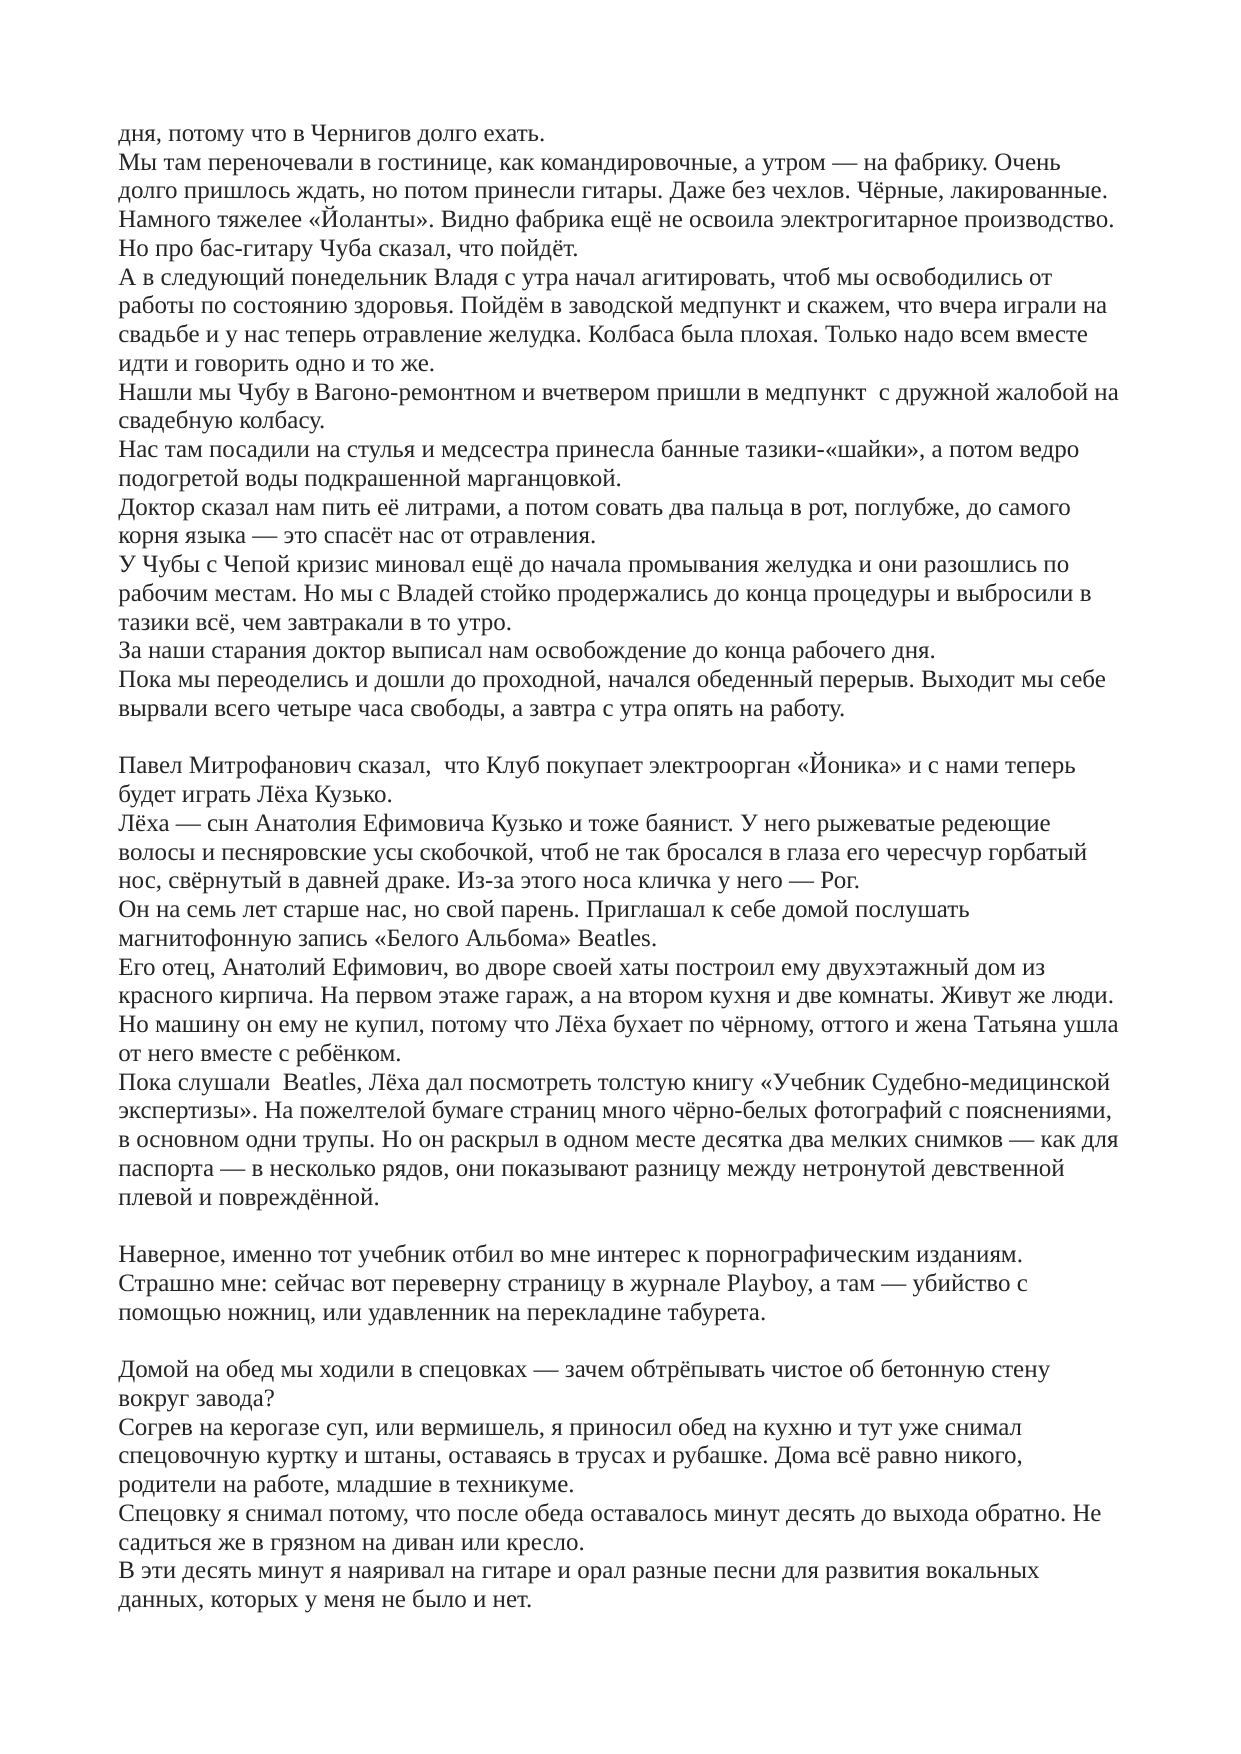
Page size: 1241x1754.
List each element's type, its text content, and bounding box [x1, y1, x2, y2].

text Домой на обед мы ходили в спецовках — зачем обтрёпывать чистое об бетонную стену вокруг завода? [118, 1354, 1122, 1412]
text Спецовку я снимал потому, что после обеда оставалось минут десять до выхода обратно. Не садиться же в грязном на диван или кресло. [118, 1498, 1122, 1556]
text дня, потому что в Чернигов долго ехать. [118, 118, 1122, 147]
text Он на семь лет старше нас, но свой парень. Приглашал к себе домой послушать магнитофонную запись «Белого Альбома» Beatles. [118, 894, 1122, 952]
text Лёха — сын Анатолия Ефимовича Кузько и тоже баянист. У него рыжеватые редеющие волосы и песняровские усы скобочкой, чтоб не так бросался в глаза его чересчур горбатый нос, свёрнутый в давней драке. Из-за этого носа кличка у него — Рог. [118, 808, 1122, 894]
text Наверное, именно тот учебник отбил во мне интерес к порнографическим изданиям. Страшно мне: сейчас вот переверну страницу в журнале Playboy, а там — убийство с помощью ножниц, или удавленник на перекладине табурета. [118, 1239, 1122, 1326]
text У Чубы с Чепой кризис миновал ещё до начала промывания желудка и они разошлись по рабочим местам. Но мы с Владей стойко продержались до конца процедуры и выбросили в тазики всё, чем завтракали в то утро. [118, 549, 1122, 636]
text А в следующий понедельник Владя с утра начал агитировать, чтоб мы освободились от работы по состоянию здоровья. Пойдём в заводской медпункт и скажем, что вчера играли на свадьбе и у нас теперь отравление желудка. Колбаса была плохая. Только надо всем вместе идти и говорить одно и то же. [118, 262, 1122, 377]
text Мы там переночевали в гостинице, как командировочные, а утром — на фабрику. Очень долго пришлось ждать, но потом принесли гитары. Даже без чехлов. Чёрные, лакированные. Намного тяжелее «Йоланты». Видно фабрика ещё не освоила электрогитарное производство. Но про бас-гитару Чуба сказал, что пойдёт. [118, 147, 1122, 262]
text Нашли мы Чубу в Вагоно-ремонтном и вчетвером пришли в медпункт с дружной жалобой на свадебную колбасу. [118, 377, 1122, 434]
text Пока мы переоделись и дошли до проходной, начался обеденный перерыв. Выходит мы себе вырвали всего четыре часа свободы, а завтра с утра опять на работу. [118, 664, 1122, 722]
text Согрев на керогазе суп, или вермишель, я приносил обед на кухню и тут уже снимал спецовочную куртку и штаны, оставаясь в трусах и рубашке. Дома всё равно никого, родители на работе, младшие в техникуме. [118, 1412, 1122, 1498]
text Нас там посадили на стулья и медсестра принесла банные тазики-«шайки», а потом ведро подогретой воды подкрашенной марганцовкой. [118, 434, 1122, 492]
text Его отец, Анатолий Ефимович, во дворе своей хаты построил ему двухэтажный дом из красного кирпича. На первом этаже гараж, а на втором кухня и две комнаты. Живут же люди. Но машину он ему не купил, потому что Лёха бухает по чёрному, оттого и жена Татьяна ушла от него вместе с ребёнком. [118, 952, 1122, 1067]
text В эти десять минут я наяривал на гитаре и орал разные песни для развития вокальных данных, которых у меня не было и нет. [118, 1556, 1122, 1613]
text Павел Митрофанович сказал, что Клуб покупает электроорган «Йоника» и с нами теперь будет играть Лёха Кузько. [118, 751, 1122, 808]
text За наши старания доктор выписал нам освобождение до конца рабочего дня. [118, 636, 1122, 664]
text Доктор сказал нам пить её литрами, а потом совать два пальца в рот, поглубже, до самого корня языка — это спасёт нас от отравления. [118, 492, 1122, 549]
text Пока слушали Beatles, Лёха дал посмотреть толстую книгу «Учебник Судебно-медицинской экспертизы». На пожелтелой бумаге страниц много чёрно-белых фотографий с пояснениями, в основном одни трупы. Но он раскрыл в одном месте десятка два мелких снимков — как для паспорта — в несколько рядов, они показывают разницу между нетронутой девственной плевой и повреждённой. [118, 1067, 1122, 1211]
